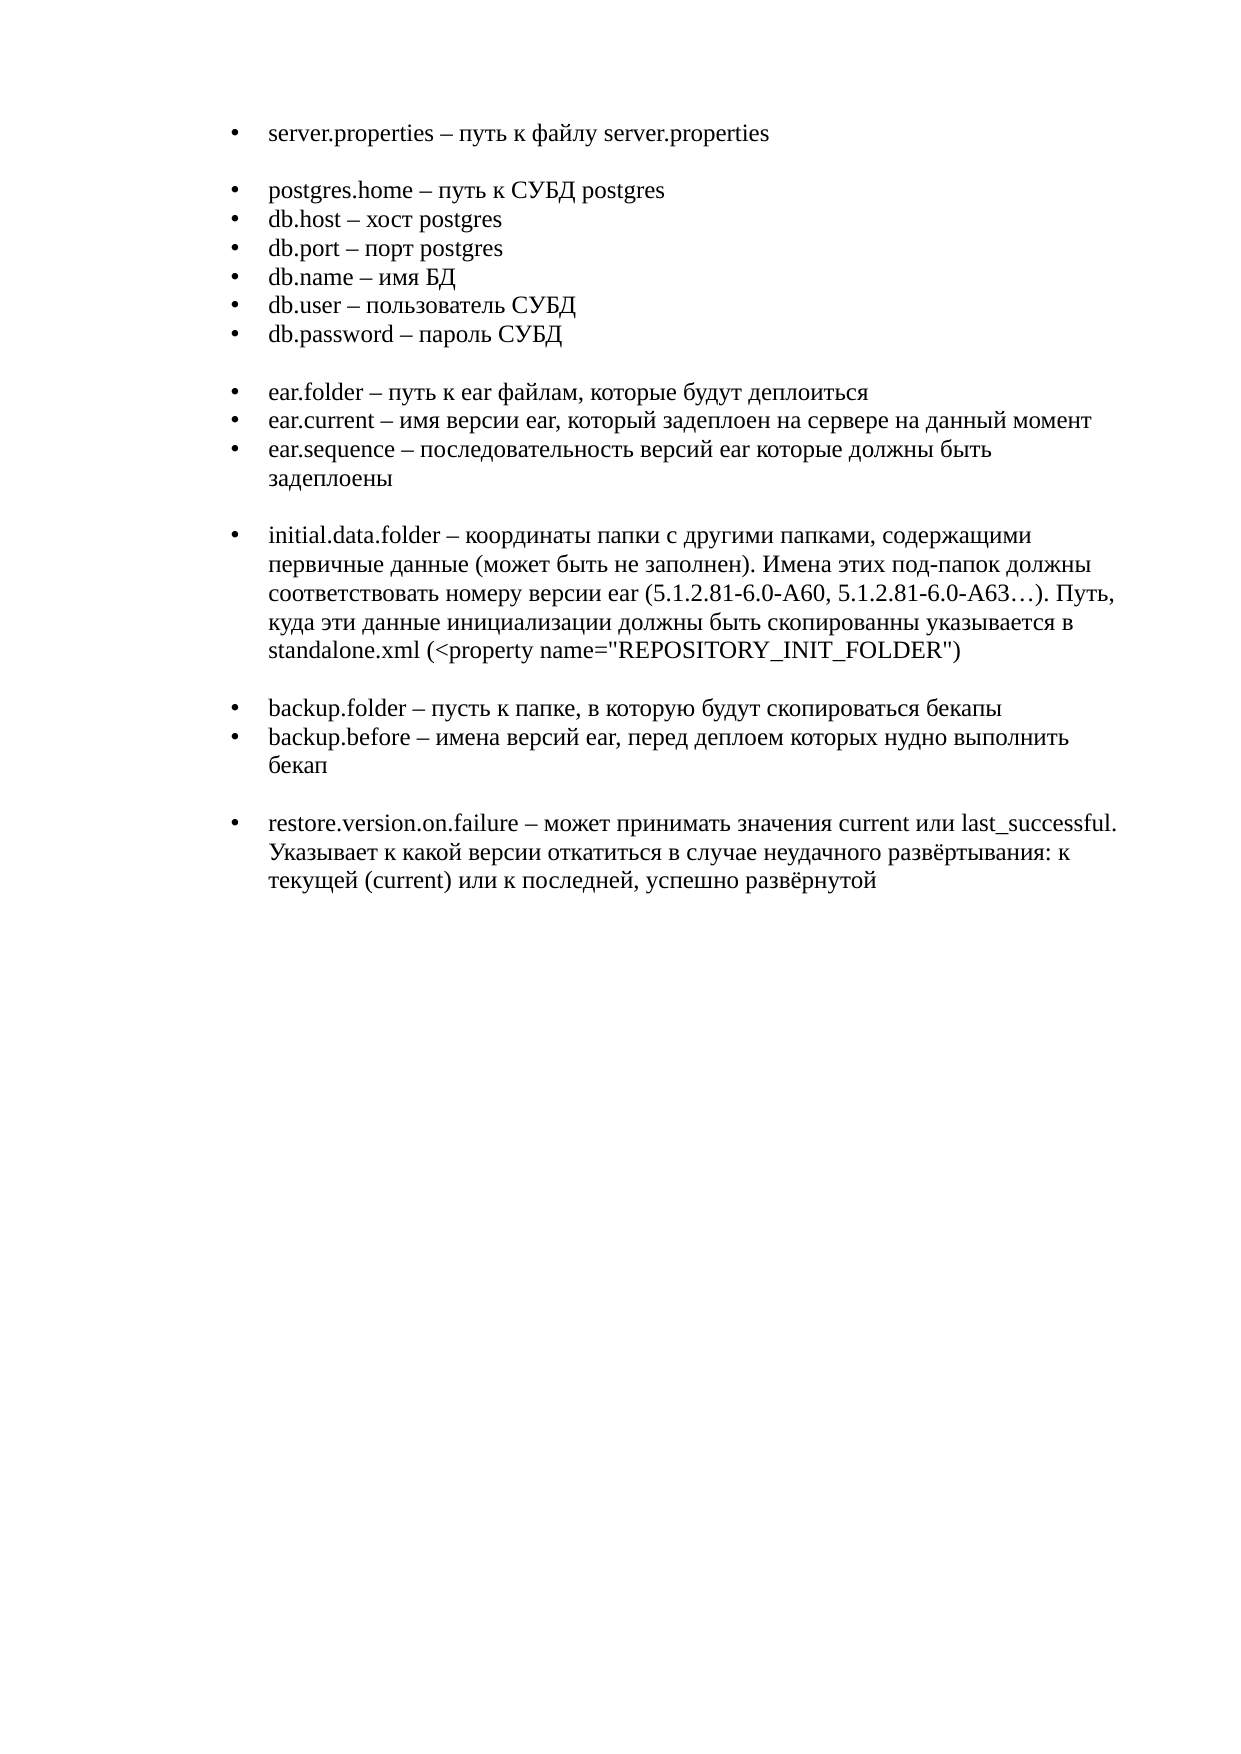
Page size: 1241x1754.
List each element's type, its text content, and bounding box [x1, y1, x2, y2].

list db.user – пользователь СУБД [231, 291, 1122, 319]
list restore.version.on.failure – может принимать значения current или last_successful. Указывает к какой версии откатиться в случае неудачного развёртывания: к текущей (current) или к последней, успешно развёрнутой [231, 808, 1122, 894]
list backup.folder – пусть к папке, в которую будут скопироваться бекапы [231, 693, 1122, 722]
list server.properties – путь к файлу server.properties [231, 118, 1122, 147]
list initial.data.folder – координаты папки с другими папками, содержащими первичные данные (может быть не заполнен). Имена этих под-папок должны соответствовать номеру версии ear (5.1.2.81-6.0-A60, 5.1.2.81-6.0-A63…). Путь, куда эти данные инициализации должны быть скопированны указывается в standalone.xml (<property name="REPOSITORY_INIT_FOLDER") [231, 521, 1122, 664]
list db.password – пароль СУБД [231, 319, 1122, 348]
list ear.sequence – последовательность версий ear которые должны быть задеплоены [231, 434, 1122, 492]
list db.port – порт postgres [231, 233, 1122, 262]
list ear.current – имя версии ear, который задеплоен на сервере на данный момент [231, 406, 1122, 434]
list postgres.home – путь к СУБД postgres [231, 176, 1122, 204]
list db.host – хост postgres [231, 204, 1122, 233]
list db.name – имя БД [231, 262, 1122, 291]
list backup.before – имена версий ear, перед деплоем которых нудно выполнить бекап [231, 722, 1122, 779]
list ear.folder – путь к ear файлам, которые будут деплоиться [231, 377, 1122, 406]
